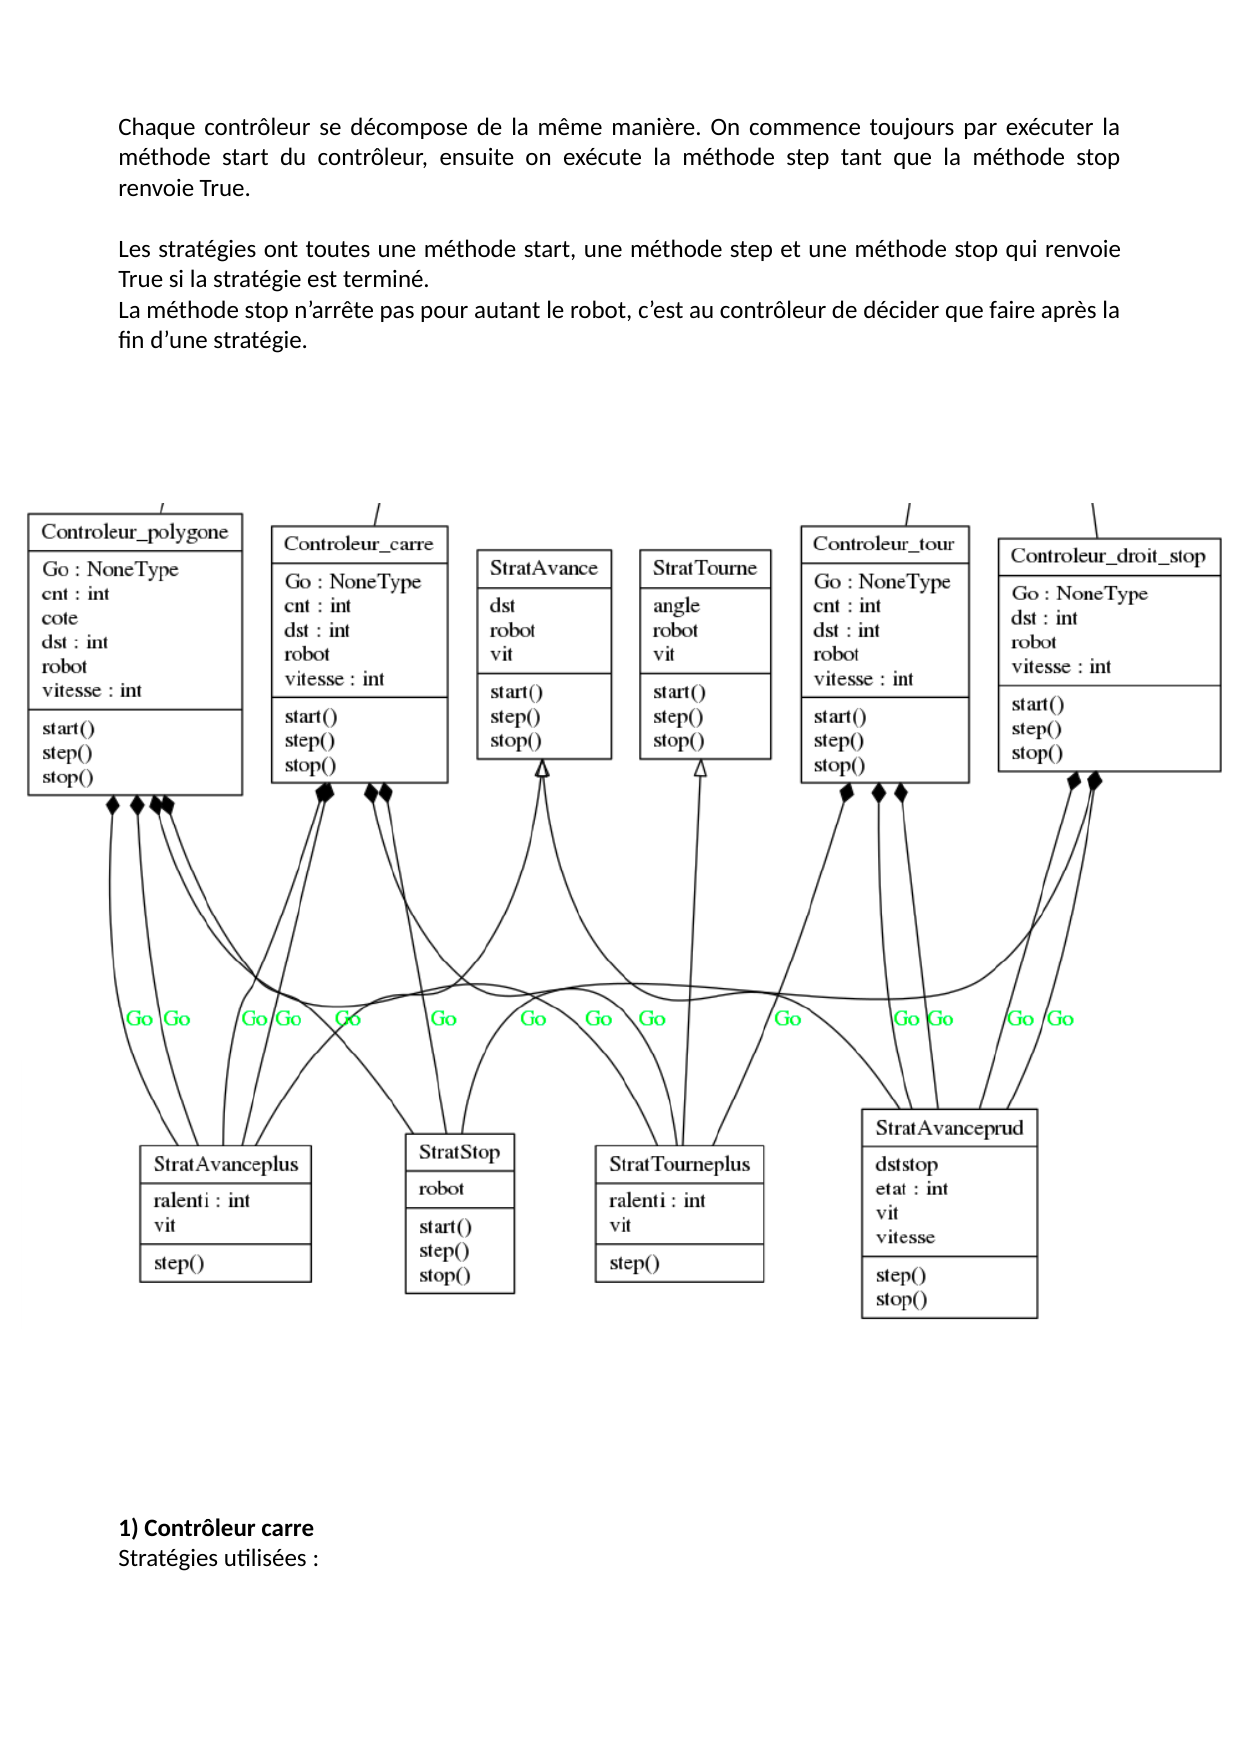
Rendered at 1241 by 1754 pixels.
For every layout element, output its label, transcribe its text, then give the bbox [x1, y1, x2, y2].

text Chaque contrôleur se décompose de la même manière. On commence toujours par exécuter la méthode start du contrôleur, ensuite on exécute la méthode step tant que la méthode stop renvoie True. [118, 111, 1122, 202]
text Les stratégies ont toutes une méthode start, une méthode step et une méthode stop qui renvoie True si la stratégie est terminé. [118, 233, 1122, 294]
picture [21, 503, 1228, 1329]
text Stratégies utilisées : [118, 1542, 1122, 1573]
text 1) Contrôleur carre [118, 1512, 1122, 1542]
text La méthode stop n’arrête pas pour autant le robot, c’est au contrôleur de décider que faire après la fin d’une stratégie. [118, 294, 1122, 355]
